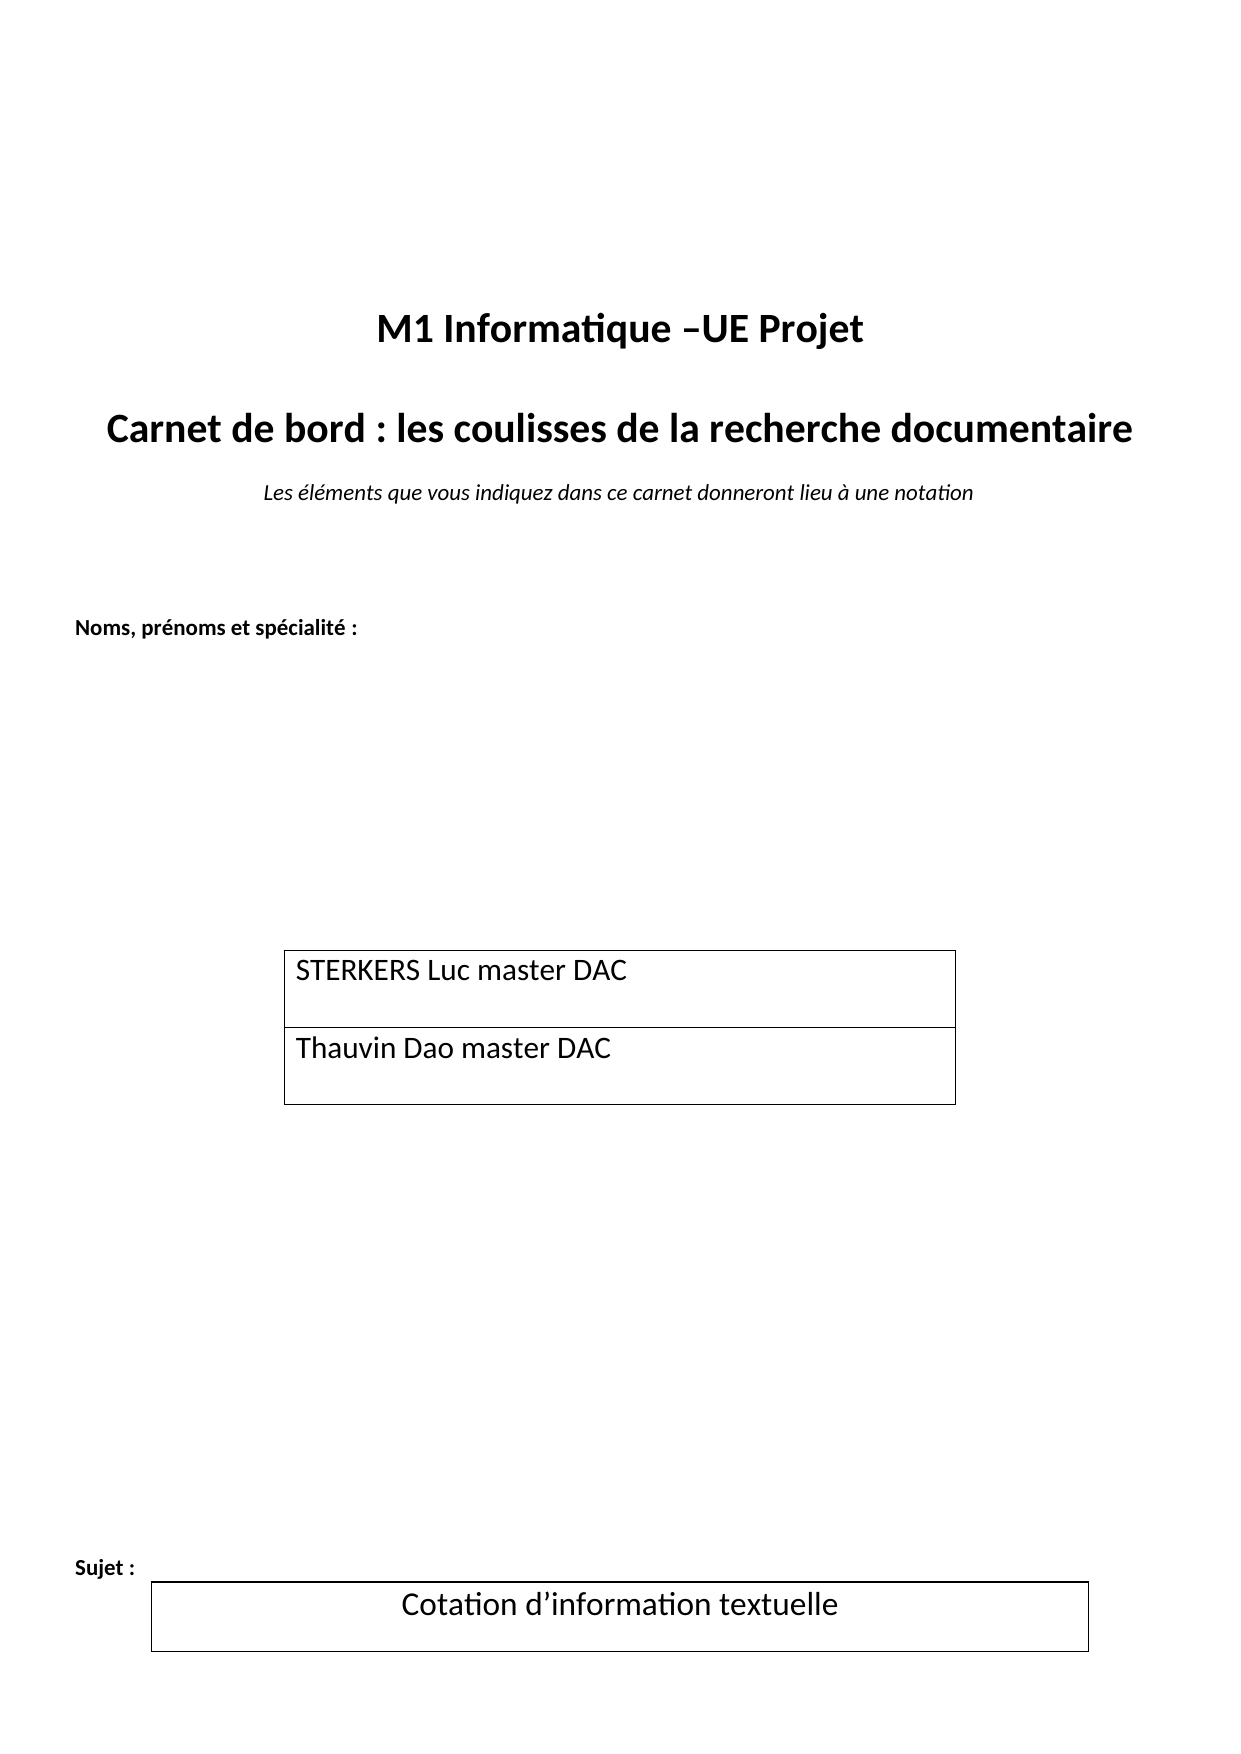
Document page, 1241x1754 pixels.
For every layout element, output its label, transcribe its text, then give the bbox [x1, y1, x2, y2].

text Noms, prénoms et spécialité : [75, 613, 1165, 641]
table_cell Thauvin Dao master DAC [285, 1028, 955, 1104]
table_header STERKERS Luc master DAC [285, 951, 955, 1027]
text Les éléments que vous indiquez dans ce carnet donneront lieu à une notation [75, 478, 1165, 506]
text Carnet de bord : les coulisses de la recherche documentaire [75, 402, 1165, 453]
text Sujet : [75, 1553, 1165, 1581]
text M1 Informatique –UE Projet [75, 302, 1165, 352]
table_header Cotation d’information textuelle [152, 1583, 1088, 1651]
